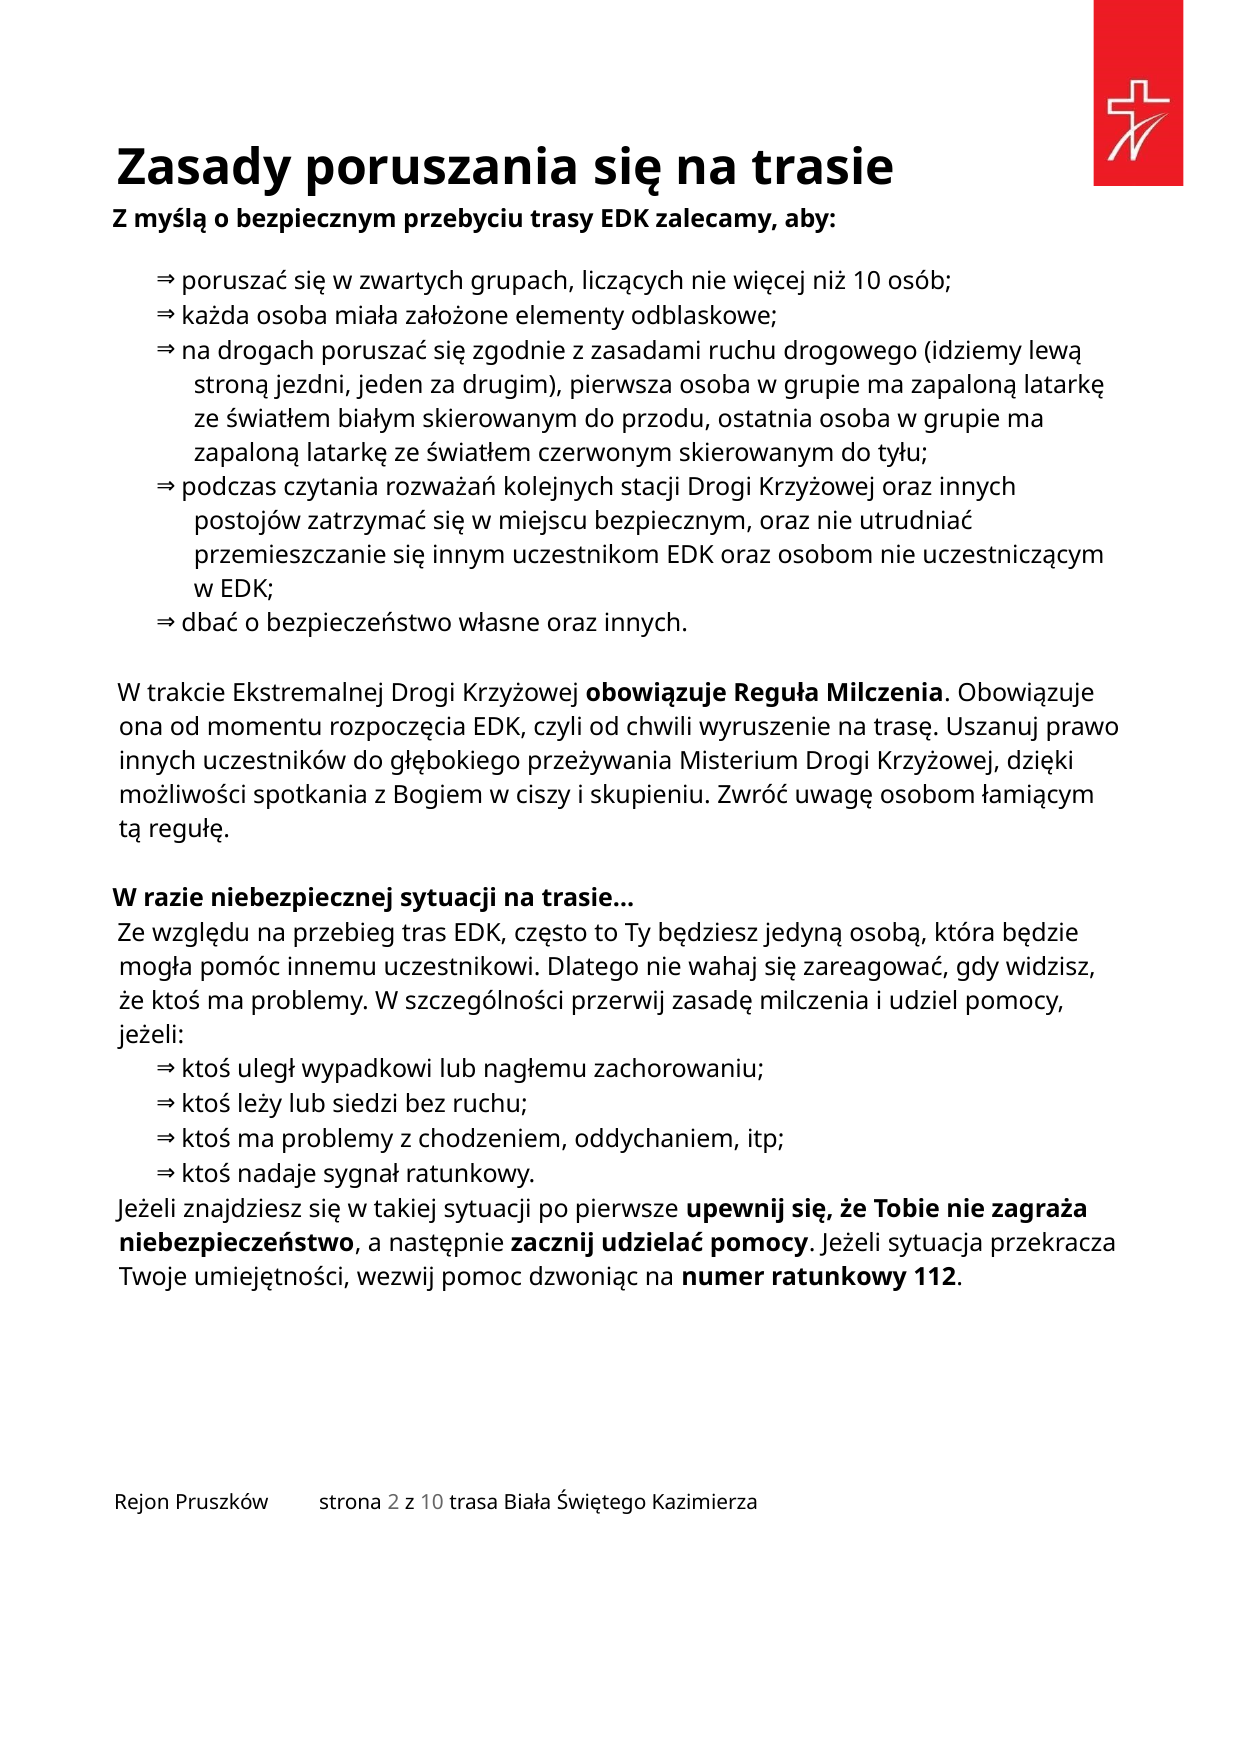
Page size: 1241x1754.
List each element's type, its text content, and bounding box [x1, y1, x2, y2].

text ⇒ ktoś leży lub siedzi bez ruchu; [156, 1085, 1123, 1119]
text ⇒ dbać o bezpieczeństwo własne oraz innych. [156, 605, 1123, 674]
text ⇒ ktoś ma problemy z chodzeniem, oddychaniem, itp; [156, 1120, 1123, 1154]
text ⇒ ktoś nadaje sygnał ratunkowy. [156, 1155, 1123, 1189]
text ⇒ ktoś uległ wypadkowi lub nagłemu zachorowaniu; [156, 1050, 1123, 1084]
text ⇒ podczas czytania rozważań kolejnych stacji Drogi Krzyżowej oraz innych postojów zatrzymać się w miejscu bezpiecznym, oraz nie utrudniać przemieszczanie się innym uczestnikom EDK oraz osobom nie uczestniczącym w EDK; [156, 468, 1123, 605]
text Z myślą o bezpiecznym przebyciu trasy EDK zalecamy, aby: [112, 201, 1123, 235]
subtitle Zasady poruszania się na trasie [117, 131, 1123, 199]
text ⇒ poruszać się w zwartych grupach, liczących nie więcej niż 10 osób; [156, 262, 1123, 296]
text ⇒ każda osoba miała założone elementy odblaskowe; [156, 297, 1123, 331]
text W razie niebezpiecznej sytuacji na trasie… [112, 879, 1123, 913]
text Jeżeli znajdziesz się w takiej sytuacji po pierwsze upewnij się, że Tobie nie zagraża niebezpieczeństwo, a następnie zacznij udzielać pomocy. Jeżeli sytuacja przekracza Twoje umiejętności, wezwij pomoc dzwoniąc na numer ratunkowy 112. [117, 1190, 1123, 1293]
text W trakcie Ekstremalnej Drogi Krzyżowej obowiązuje Reguła Milczenia. Obowiązuje ona od momentu rozpoczęcia EDK, czyli od chwili wyruszenie na trasę. Uszanuj prawo innych uczestników do głębokiego przeżywania Misterium Drogi Krzyżowej, dzięki możliwości spotkania z Bogiem w ciszy i skupieniu. Zwróć uwagę osobom łamiącym tą regułę. [117, 675, 1123, 879]
text Ze względu na przebieg tras EDK, często to Ty będziesz jedyną osobą, która będzie mogła pomóc innemu uczestnikowi. Dlatego nie wahaj się zareagować, gdy widzisz, że ktoś ma problemy. W szczególności przerwij zasadę milczenia i udziel pomocy, jeżeli: [117, 914, 1123, 1050]
text ⇒ na drogach poruszać się zgodnie z zasadami ruchu drogowego (idziemy lewą stroną jezdni, jeden za drugim), pierwsza osoba w grupie ma zapaloną latarkę ze światłem białym skierowanym do przodu, ostatnia osoba w grupie ma zapaloną latarkę ze światłem czerwonym skierowanym do tyłu; [156, 332, 1123, 468]
